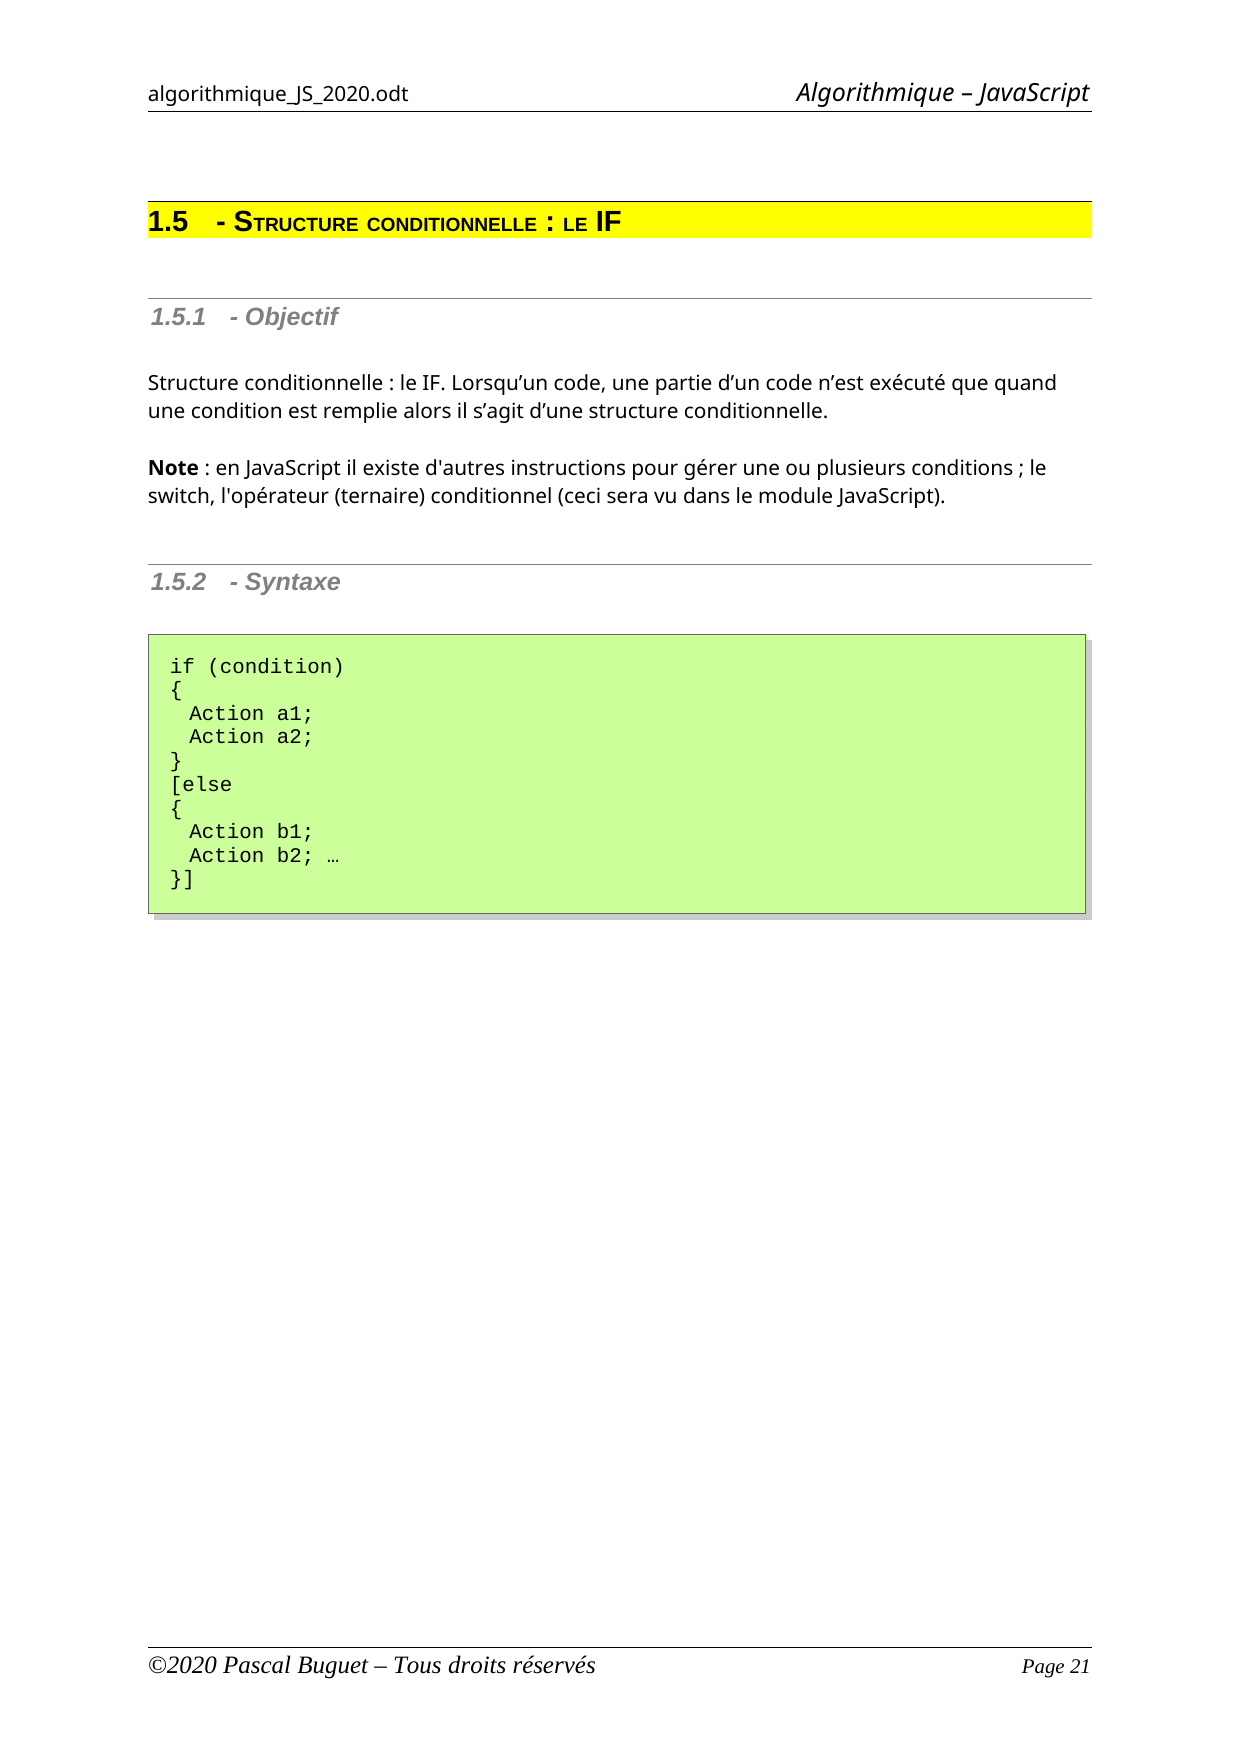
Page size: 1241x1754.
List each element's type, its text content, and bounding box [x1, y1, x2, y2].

text [else [149, 752, 1085, 776]
text if (condition) [149, 635, 1085, 657]
text { [149, 657, 1085, 681]
text Action a2; [149, 705, 1085, 728]
subtitle - Syntaxe [148, 565, 1092, 599]
text }] [149, 847, 1085, 913]
text Action b2; … [149, 823, 1085, 847]
subtitle - Objectif [148, 299, 1092, 333]
subtitle - Structure conditionnelle : le IF [148, 202, 1092, 238]
text { [149, 776, 1085, 799]
text Action b1; [149, 799, 1085, 823]
text Structure conditionnelle : le IF. Lorsqu’un code, une partie d’un code n’est exécuté que quand une condition est remplie alors il s’agit d’une structure conditionnelle. [148, 368, 1092, 425]
text Note : en JavaScript il existe d'autres instructions pour gérer une ou plusieurs conditions ; le switch, l'opérateur (ternaire) conditionnel (ceci sera vu dans le module JavaScript). [148, 453, 1092, 510]
text Action a1; [149, 681, 1085, 705]
text } [149, 728, 1085, 752]
